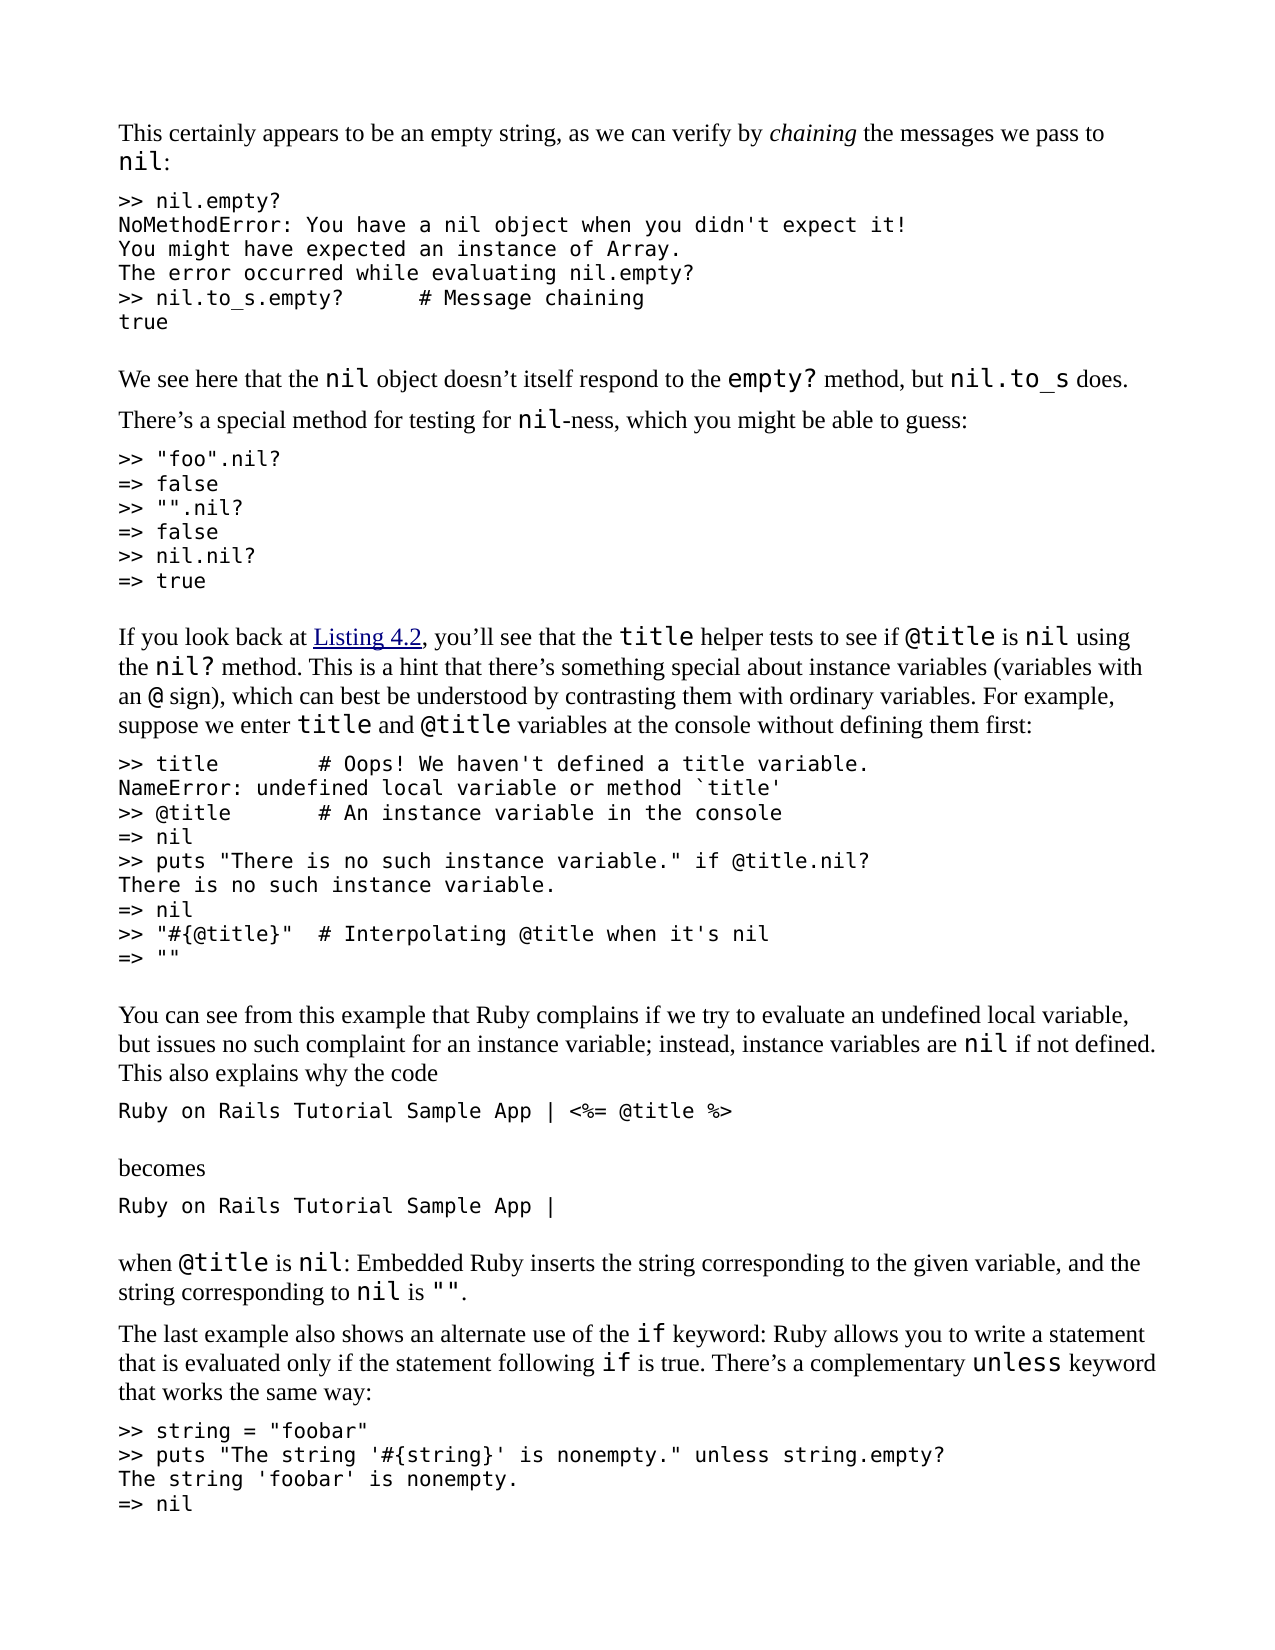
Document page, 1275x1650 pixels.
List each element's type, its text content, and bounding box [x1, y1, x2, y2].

text We see here that the nil object doesn’t itself respond to the empty? method, but nil.to_s does. [118, 364, 1157, 393]
text The string 'foobar' is nonempty. [118, 1467, 1157, 1492]
text => true [118, 569, 1157, 593]
text when @title is nil: Embedded Ruby inserts the string corresponding to the given variable, and the string corresponding to nil is "". [118, 1248, 1157, 1306]
text >> @title # An instance variable in the console [118, 801, 1157, 825]
text >> nil.empty? [118, 189, 1157, 213]
text => nil [118, 1492, 1157, 1516]
text There’s a special method for testing for nil-ness, which you might be able to guess: [118, 406, 1157, 435]
text NoMethodError: You have a nil object when you didn't expect it! [118, 213, 1157, 237]
text => false [118, 472, 1157, 496]
text >> puts "The string '#{string}' is nonempty." unless string.empty? [118, 1443, 1157, 1467]
text The error occurred while evaluating nil.empty? [118, 261, 1157, 286]
text There is no such instance variable. [118, 873, 1157, 898]
text >> nil.to_s.empty? # Message chaining [118, 286, 1157, 310]
text >> string = "foobar" [118, 1419, 1157, 1443]
text >> nil.nil? [118, 544, 1157, 569]
text => nil [118, 825, 1157, 849]
text >> title # Oops! We haven't defined a title variable. [118, 752, 1157, 776]
text >> puts "There is no such instance variable." if @title.nil? [118, 849, 1157, 873]
text You might have expected an instance of Array. [118, 237, 1157, 261]
text Ruby on Rails Tutorial Sample App | <%= @title %> [118, 1099, 1157, 1123]
text => "" [118, 946, 1157, 970]
text The last example also shows an alternate use of the if keyword: Ruby allows you to write a statement that is evaluated only if the statement following if is true. There’s a complementary unless keyword that works the same way: [118, 1319, 1157, 1406]
text true [118, 310, 1157, 334]
text This certainly appears to be an empty string, as we can verify by chaining the messages we pass to nil: [118, 118, 1157, 176]
text => false [118, 520, 1157, 544]
text >> "foo".nil? [118, 447, 1157, 472]
text You can see from this example that Ruby complains if we try to evaluate an undefined local variable, but issues no such complaint for an instance variable; instead, instance variables are nil if not defined. This also explains why the code [118, 1000, 1157, 1087]
text => nil [118, 898, 1157, 922]
text becomes [118, 1153, 1157, 1182]
text If you look back at Listing 4.2, you’ll see that the title helper tests to see if @title is nil using the nil? method. This is a hint that there’s something special about instance variables (variables with an @ sign), which can best be understood by contrasting them with ordinary variables. For example, suppose we enter title and @title variables at the console without defining them first: [118, 622, 1157, 739]
text >> "#{@title}" # Interpolating @title when it's nil [118, 922, 1157, 946]
text NameError: undefined local variable or method `title' [118, 776, 1157, 801]
text >> "".nil? [118, 496, 1157, 520]
text Ruby on Rails Tutorial Sample App | [118, 1194, 1157, 1218]
